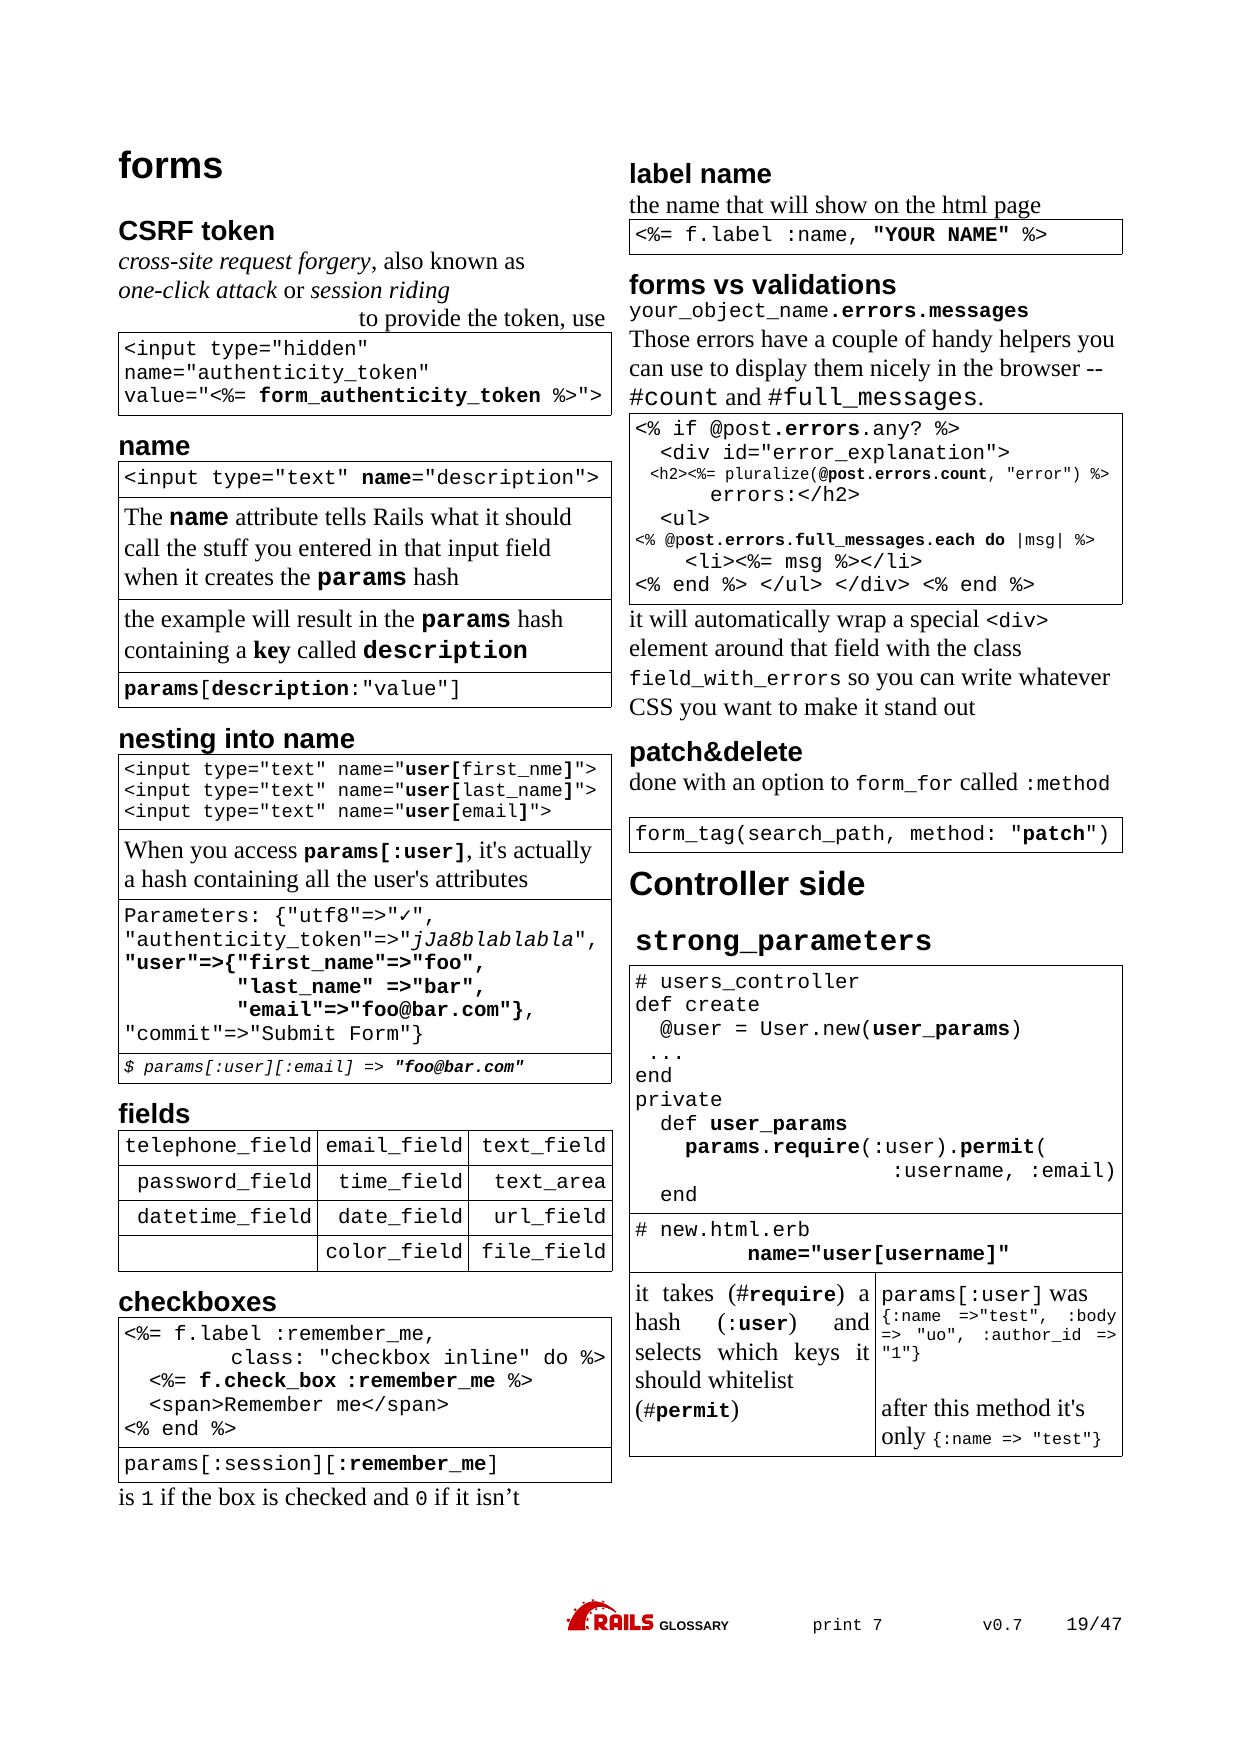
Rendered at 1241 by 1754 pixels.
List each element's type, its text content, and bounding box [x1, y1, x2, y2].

table_header <%= f.label :name, "YOUR NAME" %> [630, 220, 1122, 254]
subtitle Controller side [629, 864, 1122, 903]
table_cell [119, 1236, 317, 1271]
table_cell When you access params[:user], it's actually a hash containing all the user's attributes [119, 830, 611, 899]
text is 1 if the box is checked and 0 if it isn’t [118, 1483, 611, 1512]
text done with an option to form_for called :method [629, 767, 1122, 797]
table_cell # users_controller def create @user = User.new(user_params) ... end private def user_params params.require(:user).permit( :username, :email) end [630, 966, 1122, 1213]
subtitle nesting into name [118, 722, 611, 754]
table_header form_tag(search_path, method: "patch") [630, 818, 1122, 852]
subtitle label name [629, 158, 1122, 190]
table_cell # new.html.erb name="user[username]" [630, 1214, 1122, 1272]
table_header <% if @post.errors.any? %> <div id="error_explanation"> <h2><%= pluralize(@post.errors.count, "error") %> errors:</h2> <ul> <% @post.errors.full_messages.each do |msg| %> <li><%= msg %></li> <% end %> </ul> </div> <% end %> [630, 414, 1122, 604]
table_cell the example will result in the params hash containing a key called description [119, 600, 611, 672]
table_cell time_field [318, 1166, 468, 1200]
table_header strong_parameters [629, 906, 1122, 965]
text your_object_name.errors.messages [629, 301, 1122, 324]
table_cell datetime_field [119, 1201, 317, 1235]
subtitle fields [118, 1098, 611, 1130]
table_cell params[:session][:remember_me] [119, 1448, 611, 1482]
table_cell params[description:"value"] [119, 673, 611, 707]
text cross-site request forgery, also known as [118, 246, 611, 275]
table_header <input type="text" name="description"> [119, 462, 611, 497]
table_cell Parameters: {"utf8"=>"✓", "authenticity_token"=>"jJa8blablabla", "user"=>{"first_name"=>"foo", "last_name" =>"bar", "email"=>"foo@bar.com"}, "commit"=>"Submit Form"} [119, 900, 611, 1052]
table_header email_field [318, 1131, 468, 1165]
table_cell text_area [469, 1166, 612, 1200]
table_header telephone_field [119, 1131, 317, 1165]
text it will automatically wrap a special <div> element around that field with the class field_with_errors so you can write whatever CSS you want to make it stand out [629, 605, 1122, 720]
table_cell password_field [119, 1166, 317, 1200]
table_header <input type="text" name="user[first_nme]"> <input type="text" name="user[last_name]"> <input type="text" name="user[email]"> [119, 755, 611, 829]
table_cell $ params[:user][:email] => "foo@bar.com" [119, 1054, 611, 1083]
subtitle checkboxes [118, 1285, 611, 1317]
text the name that will show on the html page [629, 190, 1122, 218]
text one-click attack or session riding [118, 275, 611, 303]
subtitle forms vs validations [629, 269, 1122, 301]
text Those errors have a couple of handy helpers you can use to display them nicely in the browser -- #count and #full_messages. [629, 324, 1122, 412]
table_cell file_field [469, 1236, 612, 1271]
table_cell The name attribute tells Rails what it should call the stuff you entered in that input field when it creates the params hash [119, 498, 611, 599]
table_cell url_field [469, 1201, 612, 1235]
subtitle CSRF token [118, 214, 611, 246]
table_header <input type="hidden" name="authenticity_token" value="<%= form_authenticity_token %>"> [119, 333, 611, 415]
text to provide the token, use [118, 303, 611, 332]
table_cell it takes (#require) a hash (:user) and selects which keys it should whitelist (#permit) [630, 1273, 875, 1456]
table_cell color_field [318, 1236, 468, 1271]
table_cell date_field [318, 1201, 468, 1235]
table_cell params[:user] was {:name =>"test", :body => "uo", :author_id => "1"} after this method it's only {:name => "test"} [876, 1273, 1122, 1456]
subtitle name [118, 429, 611, 461]
subtitle patch&delete [629, 735, 1122, 767]
table_header text_field [469, 1131, 612, 1165]
table_header <%= f.label :remember_me, class: "checkbox inline" do %> <%= f.check_box :remember_me %> <span>Remember me</span> <% end %> [119, 1318, 611, 1447]
subtitle forms [118, 143, 611, 187]
